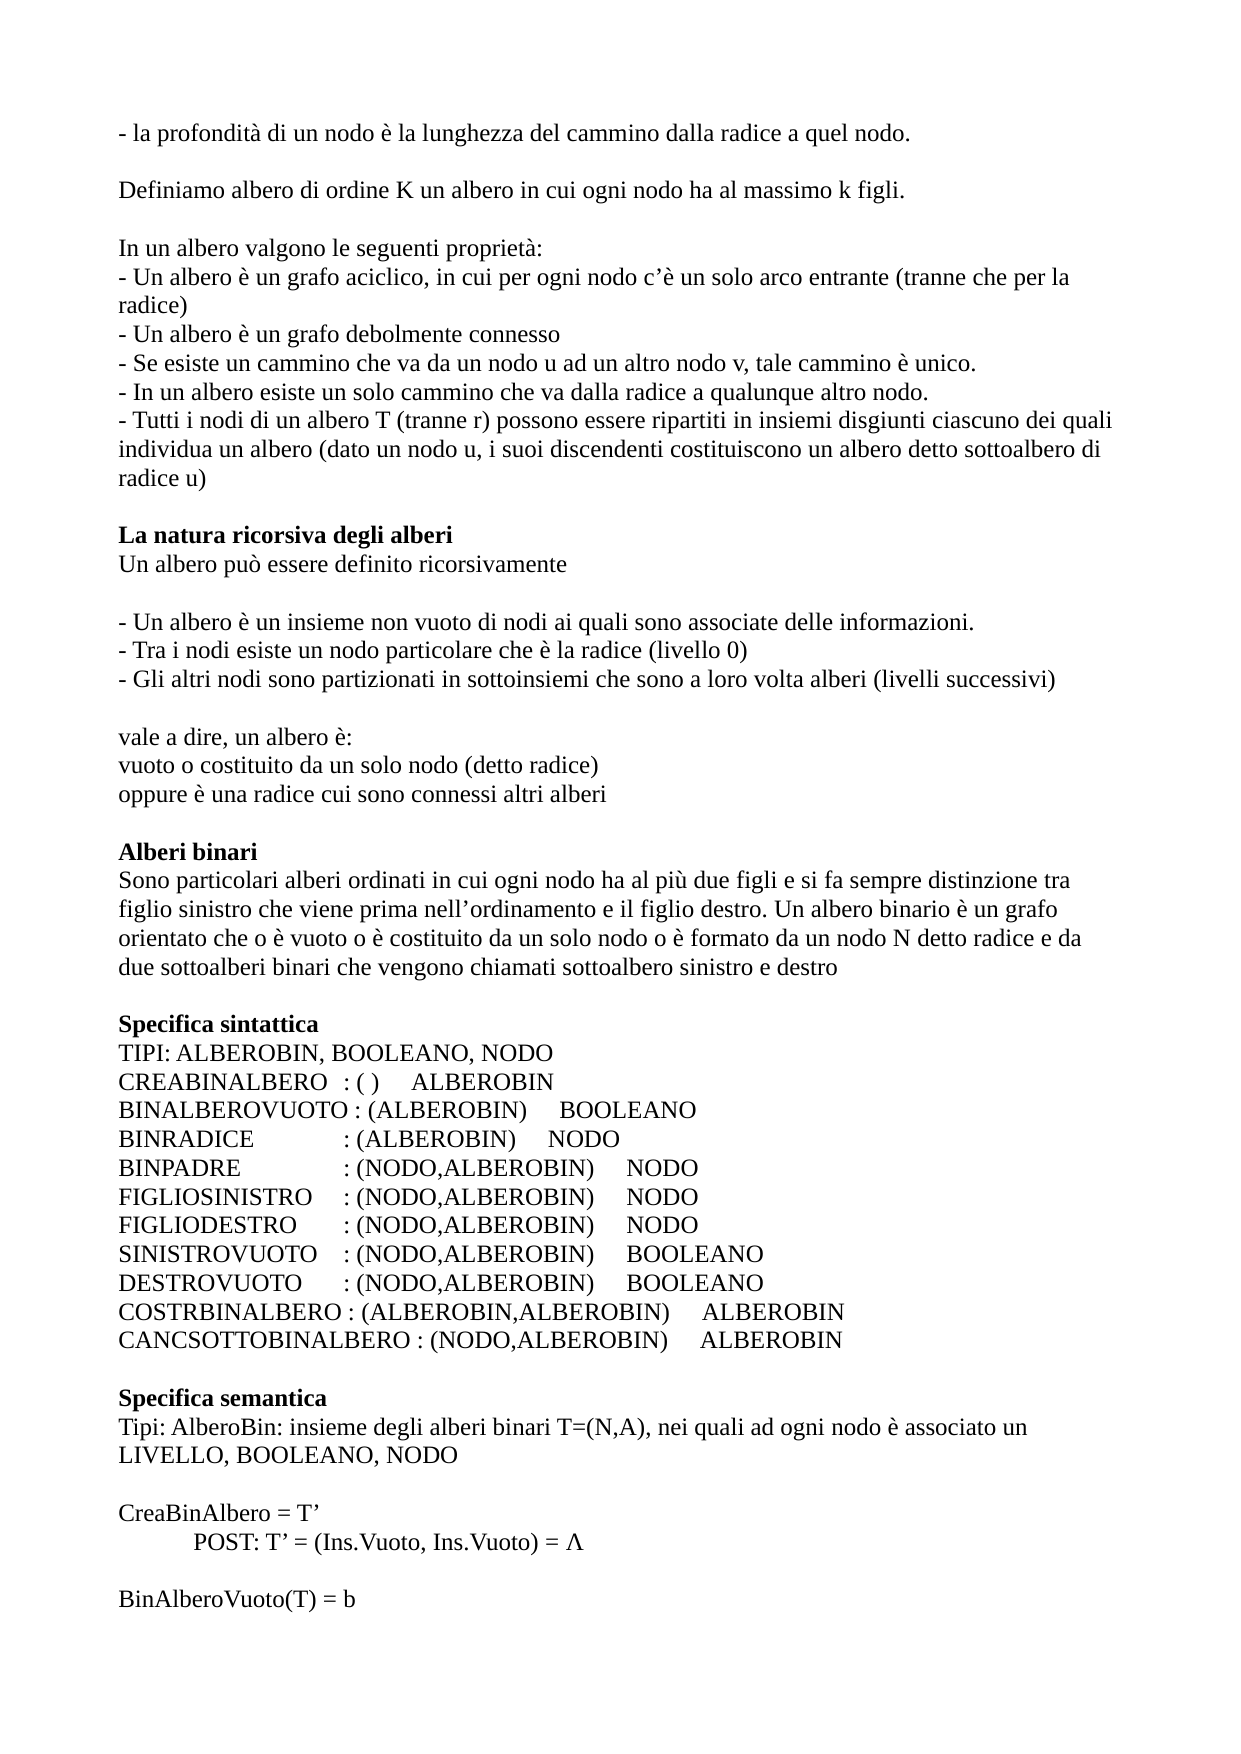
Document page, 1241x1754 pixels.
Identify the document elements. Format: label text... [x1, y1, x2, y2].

text CreaBinAlbero = T’ [118, 1498, 1122, 1527]
text Un albero può essere definito ricorsivamente [118, 549, 1122, 578]
text SINISTROVUOTO : (NODO,ALBEROBIN)  BOOLEANO [118, 1239, 1122, 1268]
text COSTRBINALBERO : (ALBEROBIN,ALBEROBIN)  ALBEROBIN [118, 1297, 1122, 1326]
text In un albero valgono le seguenti proprietà: [118, 233, 1122, 262]
text vale a dire, un albero è: [118, 722, 1122, 751]
text CANCSOTTOBINALBERO : (NODO,ALBEROBIN)  ALBEROBIN [118, 1326, 1122, 1354]
text Definiamo albero di ordine K un albero in cui ogni nodo ha al massimo k figli. [118, 176, 1122, 204]
text - Un albero è un insieme non vuoto di nodi ai quali sono associate delle informazioni. [118, 607, 1122, 636]
text Specifica semantica [118, 1383, 1122, 1412]
text - Tutti i nodi di un albero T (tranne r) possono essere ripartiti in insiemi disgiunti ciascuno dei quali individua un albero (dato un nodo u, i suoi discendenti costituiscono un albero detto sottoalbero di radice u) [118, 406, 1122, 492]
text vuoto o costituito da un solo nodo (detto radice) [118, 751, 1122, 779]
text - Un albero è un grafo debolmente connesso [118, 319, 1122, 348]
text POST: T’ = (Ins.Vuoto, Ins.Vuoto) = Λ [118, 1527, 1122, 1556]
text Alberi binari [118, 837, 1122, 866]
text FIGLIODESTRO : (NODO,ALBEROBIN)  NODO [118, 1211, 1122, 1239]
text CREABINALBERO : ( )  ALBEROBIN [118, 1067, 1122, 1096]
text DESTROVUOTO : (NODO,ALBEROBIN)  BOOLEANO [118, 1268, 1122, 1297]
text Tipi: AlberoBin: insieme degli alberi binari T=(N,A), nei quali ad ogni nodo è associato un LIVELLO, BOOLEANO, NODO [118, 1412, 1122, 1469]
text BINRADICE : (ALBEROBIN)  NODO [118, 1124, 1122, 1153]
text FIGLIOSINISTRO : (NODO,ALBEROBIN)  NODO [118, 1182, 1122, 1211]
text La natura ricorsiva degli alberi [118, 521, 1122, 549]
text - Tra i nodi esiste un nodo particolare che è la radice (livello 0) [118, 636, 1122, 664]
text - Un albero è un grafo aciclico, in cui per ogni nodo c’è un solo arco entrante (tranne che per la radice) [118, 262, 1122, 319]
text BinAlberoVuoto(T) = b [118, 1584, 1122, 1613]
text - la profondità di un nodo è la lunghezza del cammino dalla radice a quel nodo. [118, 118, 1122, 147]
text Sono particolari alberi ordinati in cui ogni nodo ha al più due figli e si fa sempre distinzione tra figlio sinistro che viene prima nell’ordinamento e il figlio destro. Un albero binario è un grafo orientato che o è vuoto o è costituito da un solo nodo o è formato da un nodo N detto radice e da due sottoalberi binari che vengono chiamati sottoalbero sinistro e destro [118, 866, 1122, 981]
text - Se esiste un cammino che va da un nodo u ad un altro nodo v, tale cammino è unico. [118, 348, 1122, 377]
text Specifica sintattica [118, 1009, 1122, 1038]
text - In un albero esiste un solo cammino che va dalla radice a qualunque altro nodo. [118, 377, 1122, 406]
text BINALBEROVUOTO : (ALBEROBIN)  BOOLEANO [118, 1096, 1122, 1124]
text oppure è una radice cui sono connessi altri alberi [118, 779, 1122, 808]
text - Gli altri nodi sono partizionati in sottoinsiemi che sono a loro volta alberi (livelli successivi) [118, 664, 1122, 693]
text TIPI: ALBEROBIN, BOOLEANO, NODO [118, 1038, 1122, 1067]
text BINPADRE : (NODO,ALBEROBIN)  NODO [118, 1153, 1122, 1182]
